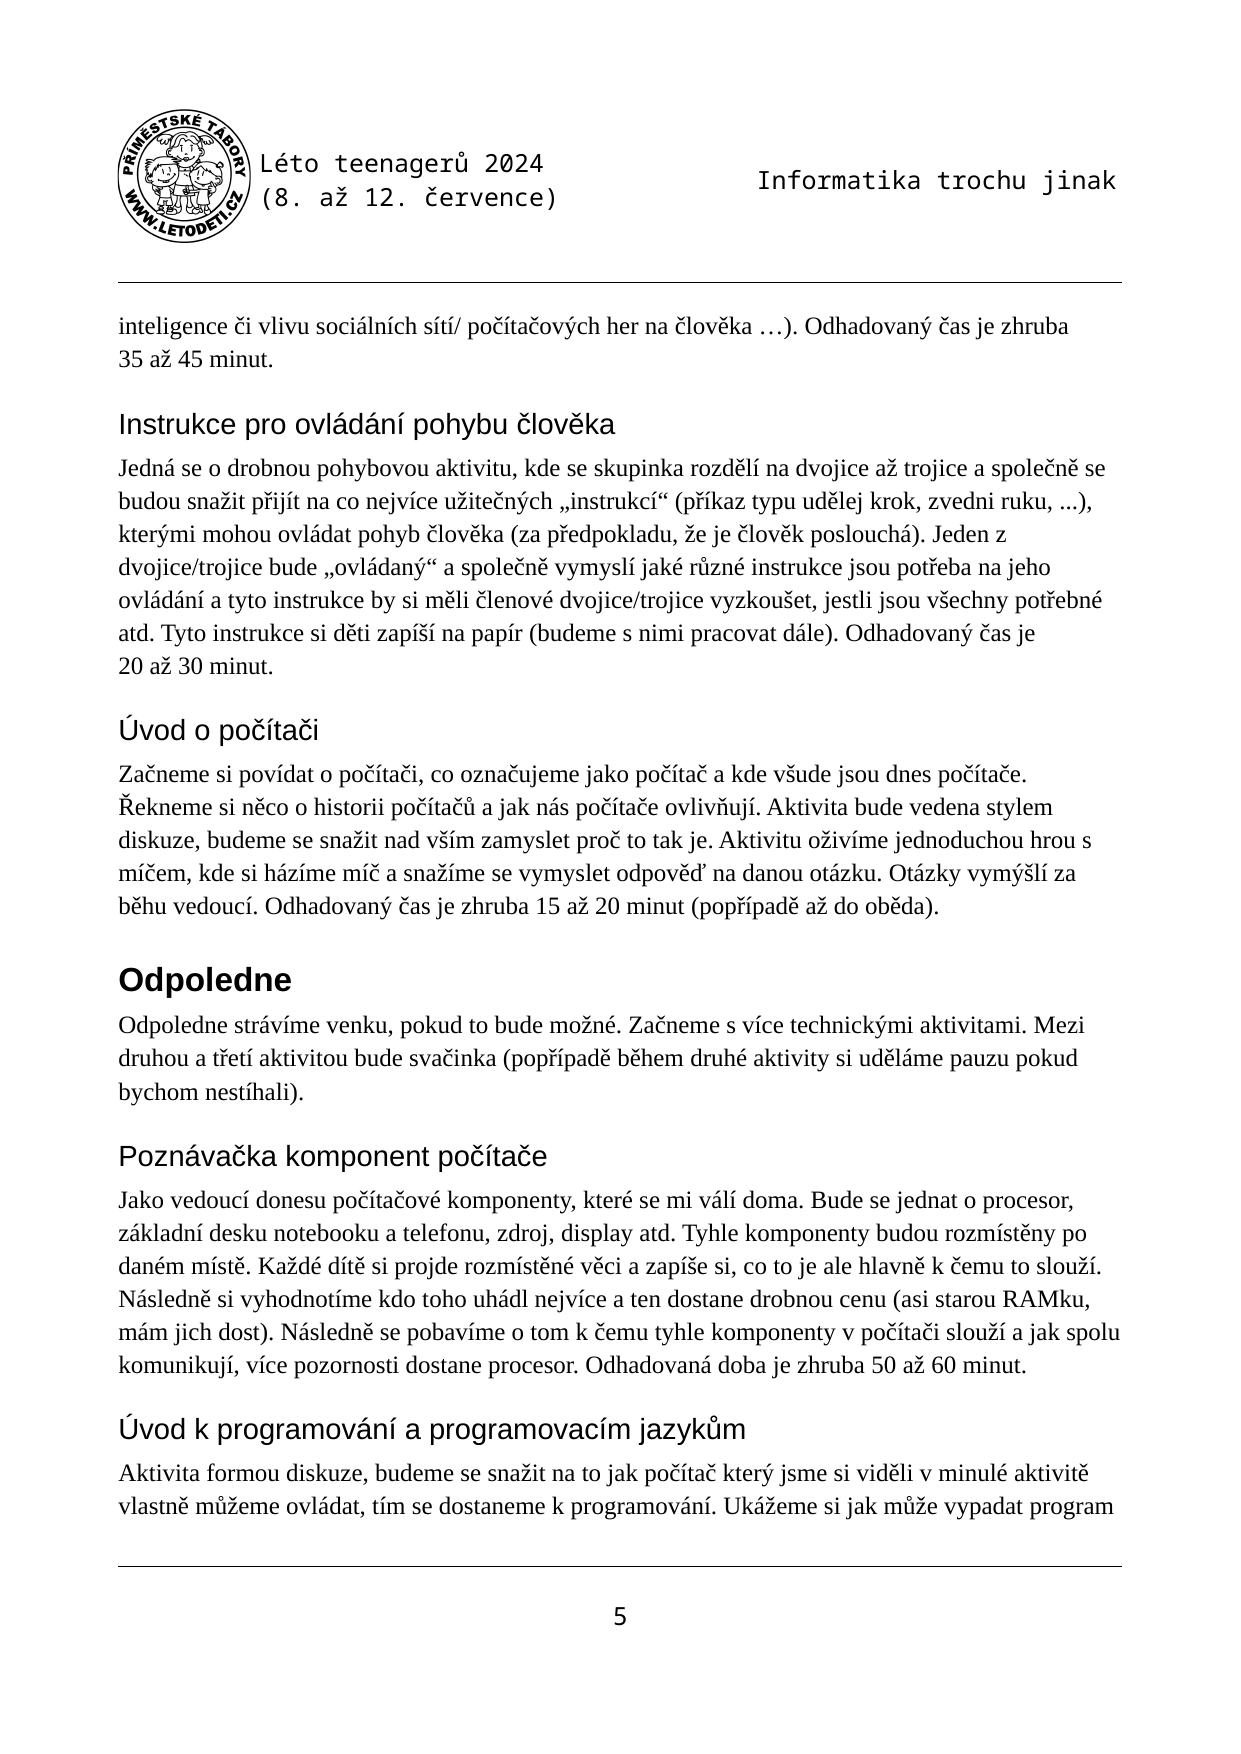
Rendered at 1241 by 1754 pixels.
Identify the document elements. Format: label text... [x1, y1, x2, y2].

text Jako vedoucí donesu počítačové komponenty, které se mi válí doma. Bude se jednat o procesor, základní desku notebooku a telefonu, zdroj, display atd. Tyhle komponenty budou rozmístěny po daném místě. Každé dítě si projde rozmístěné věci a zapíše si, co to je ale hlavně k čemu to slouží. Následně si vyhodnotíme kdo toho uhádl nejvíce a ten dostane drobnou cenu (asi starou RAMku, mám jich dost). Následně se pobavíme o tom k čemu tyhle komponenty v počítači slouží a jak spolu komunikují, více pozornosti dostane procesor. Odhadovaná doba je zhruba 50 až 60 minut. [118, 1185, 1122, 1379]
subtitle Úvod k programování a programovacím jazykům [118, 1412, 1122, 1446]
subtitle Poznávačka komponent počítače [118, 1139, 1122, 1172]
text inteligence či vlivu sociálních sítí/ počítačových her na člověka …). Odhadovaný čas je zhruba 35 až 45 minut. [118, 311, 1122, 373]
text Aktivita formou diskuze, budeme se snažit na to jak počítač který jsme si viděli v minulé aktivitě vlastně můžeme ovládat, tím se dostaneme k programování. Ukážeme si jak může vypadat program [118, 1458, 1122, 1520]
text Odpoledne strávíme venku, pokud to bude možné. Začneme s více technickými aktivitami. Mezi druhou a třetí aktivitou bude svačinka (popřípadě během druhé aktivity si uděláme pauzu pokud bychom nestíhali). [118, 1011, 1122, 1105]
subtitle Odpoledne [118, 959, 1122, 998]
text Jedná se o drobnou pohybovou aktivitu, kde se skupinka rozdělí na dvojice až trojice a společně se budou snažit přijít na co nejvíce užitečných „instrukcí“ (příkaz typu udělej krok, zvedni ruku, ...), kterými mohou ovládat pohyb člověka (za předpokladu, že je člověk poslouchá). Jeden z dvojice/trojice bude „ovládaný“ a společně vymyslí jaké různé instrukce jsou potřeba na jeho ovládání a tyto instrukce by si měli členové dvojice/trojice vyzkoušet, jestli jsou všechny potřebné atd. Tyto instrukce si děti zapíší na papír (budeme s nimi pracovat dále). Odhadovaný čas je 20 až 30 minut. [118, 453, 1122, 679]
picture [117, 107, 251, 243]
text Začneme si povídat o počítači, co označujeme jako počítač a kde všude jsou dnes počítače. Řekneme si něco o historii počítačů a jak nás počítače ovlivňují. Aktivita bude vedena stylem diskuze, budeme se snažit nad vším zamyslet proč to tak je. Aktivitu oživíme jednoduchou hrou s míčem, kde si házíme míč a snažíme se vymyslet odpověď na danou otázku. Otázky vymýšlí za běhu vedoucí. Odhadovaný čas je zhruba 15 až 20 minut (popřípadě až do oběda). [118, 759, 1122, 920]
subtitle Instrukce pro ovládání pohybu člověka [118, 407, 1122, 440]
subtitle Úvod o počítači [118, 713, 1122, 747]
